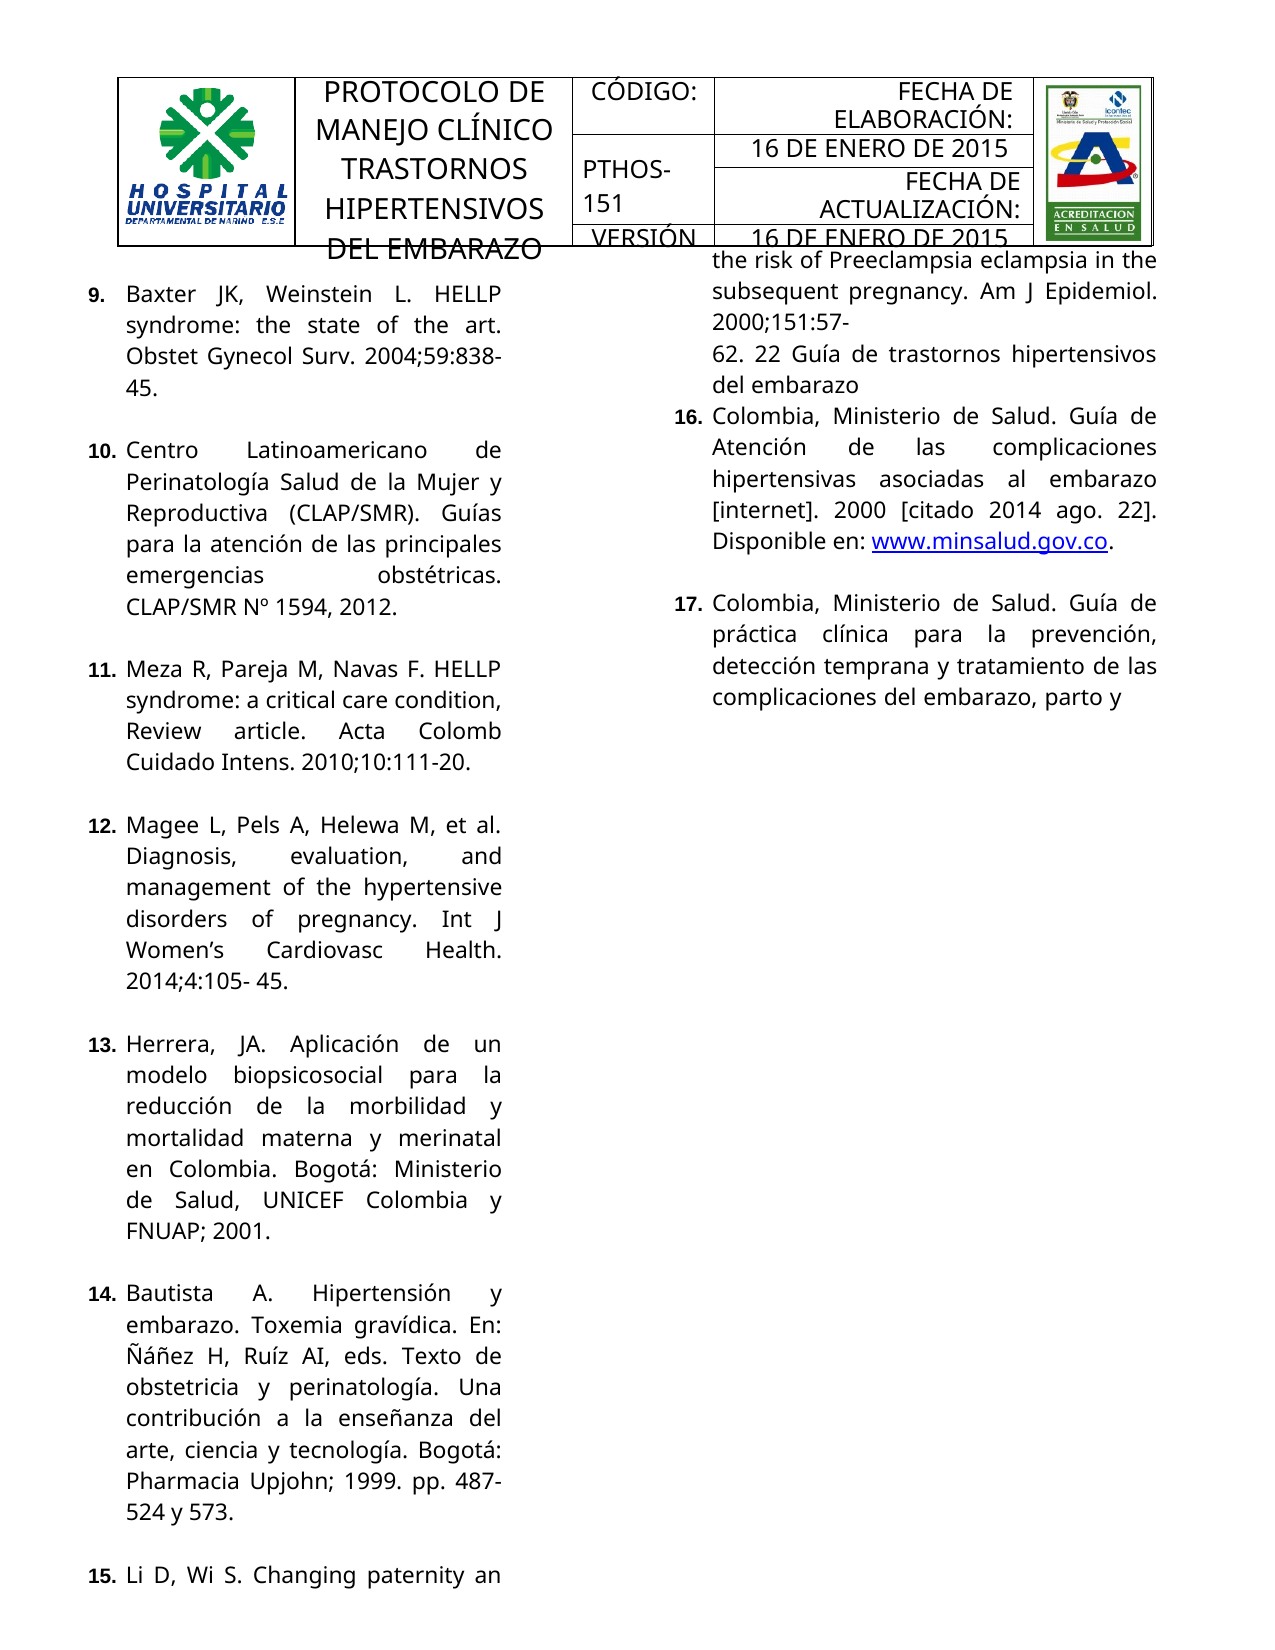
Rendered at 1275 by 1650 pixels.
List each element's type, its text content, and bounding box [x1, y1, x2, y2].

list Li D, Wi S. Changing paternity an the risk of Preeclampsia eclampsia in the subsequent pregnancy. Am J Epidemiol. 2000;151:57- [674, 244, 1157, 337]
list Herrera, JA. Aplicación de un modelo biopsicosocial para la reducción de la morbilidad y mortalidad materna y merinatal en Colombia. Bogotá: Ministerio de Salud, UNICEF Colombia y FNUAP; 2001. [88, 1028, 502, 1246]
list Li D, Wi S. Changing paternity an the risk of Preeclampsia eclampsia in the subsequent pregnancy. Am J Epidemiol. 2000;151:57- [88, 1559, 502, 1590]
picture [125, 88, 288, 224]
text 62. 22 Guía de trastornos hipertensivos del embarazo [712, 337, 1157, 400]
list Colombia, Ministerio de Salud. Guía de práctica clínica para la prevención, detección temprana y tratamiento de las complicaciones del embarazo, parto y [674, 587, 1157, 712]
list Bautista A. Hipertensión y embarazo. Toxemia gravídica. En: Ñáñez H, Ruíz AI, eds. Texto de obstetricia y perinatología. Una contribución a la enseñanza del arte, ciencia y tecnología. Bogotá: Pharmacia Upjohn; 1999. pp. 487-524 y 573. [88, 1277, 502, 1527]
list Colombia, Ministerio de Salud. Guía de Atención de las complicaciones hipertensivas asociadas al embarazo [internet]. 2000 [citado 2014 ago. 22]. Disponible en: www.minsalud.gov.co. [674, 400, 1157, 556]
list Baxter JK, Weinstein L. HELLP syndrome: the state of the art. Obstet Gynecol Surv. 2004;59:838-45. [88, 278, 502, 403]
list Meza R, Pareja M, Navas F. HELLP syndrome: a critical care condition, Review article. Acta Colomb Cuidado Intens. 2010;10:111-20. [88, 653, 502, 778]
picture [1045, 85, 1142, 241]
list Centro Latinoamericano de Perinatología Salud de la Mujer y Reproductiva (CLAP/SMR). Guías para la atención de las principales emergencias obstétricas. CLAP/SMR Nº 1594, 2012. [88, 434, 502, 622]
list Magee L, Pels A, Helewa M, et al. Diagnosis, evaluation, and management of the hypertensive disorders of pregnancy. Int J Women’s Cardiovasc Health. 2014;4:105- 45. [88, 809, 502, 996]
